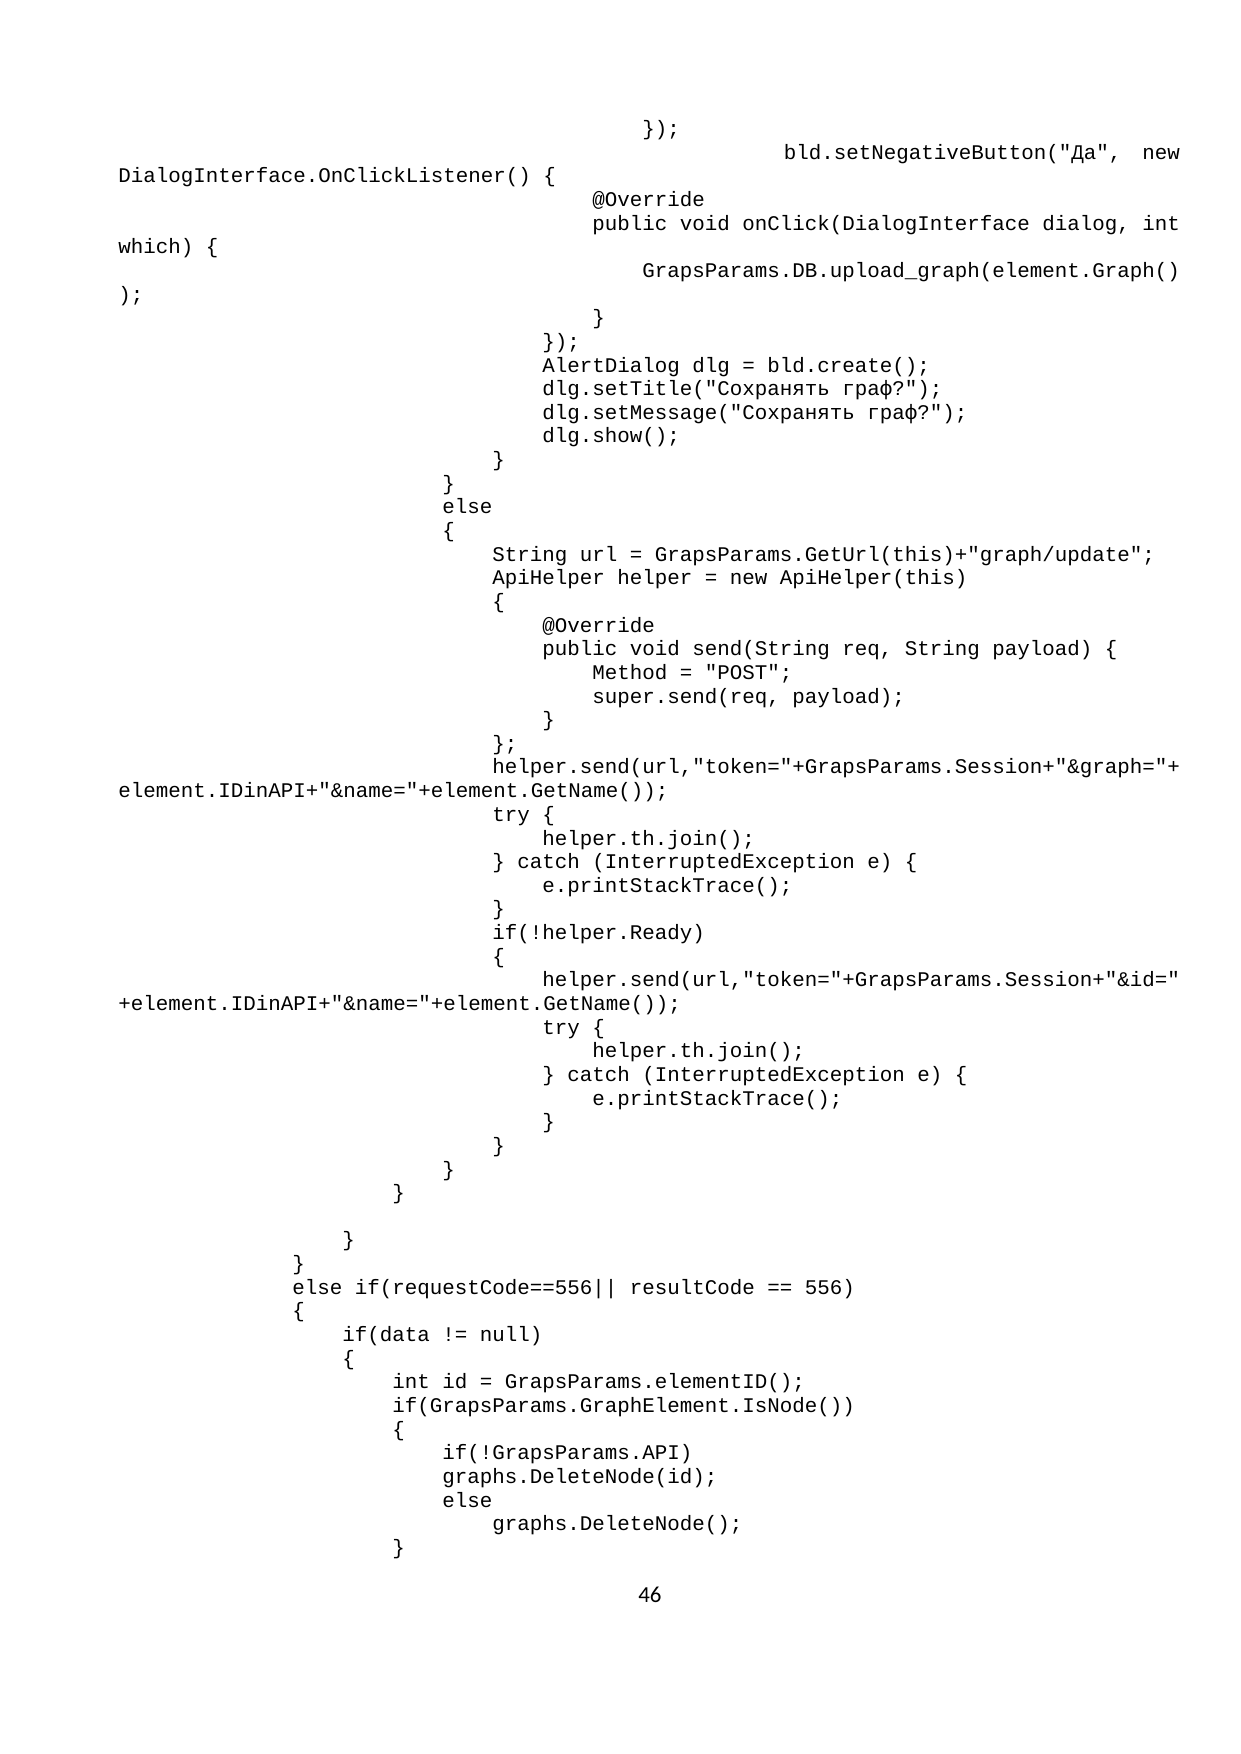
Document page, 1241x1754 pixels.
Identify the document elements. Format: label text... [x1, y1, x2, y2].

text { [118, 1419, 1181, 1442]
text } [118, 898, 1181, 922]
text } catch (InterruptedException e) { [118, 1064, 1181, 1088]
text } catch (InterruptedException e) { [118, 851, 1181, 875]
text } [118, 1182, 1181, 1206]
text super.send(req, payload); [118, 686, 1181, 709]
text { [118, 1300, 1181, 1324]
text try { [118, 804, 1181, 827]
text } [118, 1229, 1181, 1253]
text @Override [118, 615, 1181, 638]
text helper.th.join(); [118, 827, 1181, 851]
text } [118, 1158, 1181, 1182]
text }); [118, 118, 1181, 142]
text } [118, 1135, 1181, 1158]
text { [118, 1348, 1181, 1371]
text { [118, 591, 1181, 615]
text if(!helper.Ready) [118, 922, 1181, 946]
text graphs.DeleteNode(id); [118, 1466, 1181, 1489]
text @Override [118, 189, 1181, 213]
text public void onClick(DialogInterface dialog, int which) { [118, 213, 1181, 260]
text AlertDialog dlg = bld.create(); [118, 354, 1181, 378]
text { [118, 520, 1181, 544]
text e.printStackTrace(); [118, 1088, 1181, 1111]
text if(data != null) [118, 1324, 1181, 1348]
text else [118, 496, 1181, 520]
text dlg.show(); [118, 426, 1181, 449]
text helper.send(url,"token="+GrapsParams.Session+"&id="+element.IDinAPI+"&name="+element.GetName()); [118, 969, 1181, 1017]
text else if(requestCode==556|| resultCode == 556) [118, 1277, 1181, 1300]
text } [118, 473, 1181, 496]
text String url = GrapsParams.GetUrl(this)+"graph/update"; [118, 544, 1181, 567]
text if(GrapsParams.GraphElement.IsNode()) [118, 1395, 1181, 1419]
text } [118, 1253, 1181, 1277]
text dlg.setMessage("Сохранять граф?"); [118, 402, 1181, 426]
text }; [118, 733, 1181, 757]
text try { [118, 1017, 1181, 1040]
text int id = GrapsParams.elementID(); [118, 1371, 1181, 1395]
text e.printStackTrace(); [118, 875, 1181, 898]
text ApiHelper helper = new ApiHelper(this) [118, 567, 1181, 591]
text helper.send(url,"token="+GrapsParams.Session+"&graph="+element.IDinAPI+"&name="+element.GetName()); [118, 757, 1181, 804]
text graphs.DeleteNode(); [118, 1513, 1181, 1537]
text } [118, 1111, 1181, 1135]
text if(!GrapsParams.API) [118, 1442, 1181, 1466]
text } [118, 307, 1181, 331]
text bld.setNegativeButton("Да", new DialogInterface.OnClickListener() { [118, 142, 1181, 189]
text else [118, 1489, 1181, 1513]
text dlg.setTitle("Сохранять граф?"); [118, 378, 1181, 402]
text GrapsParams.DB.upload_graph(element.Graph()); [118, 260, 1181, 307]
text { [118, 946, 1181, 969]
text Method = "POST"; [118, 662, 1181, 686]
text } [118, 449, 1181, 473]
text } [118, 1537, 1181, 1561]
text helper.th.join(); [118, 1040, 1181, 1064]
text public void send(String req, String payload) { [118, 638, 1181, 662]
text } [118, 709, 1181, 733]
text }); [118, 331, 1181, 354]
